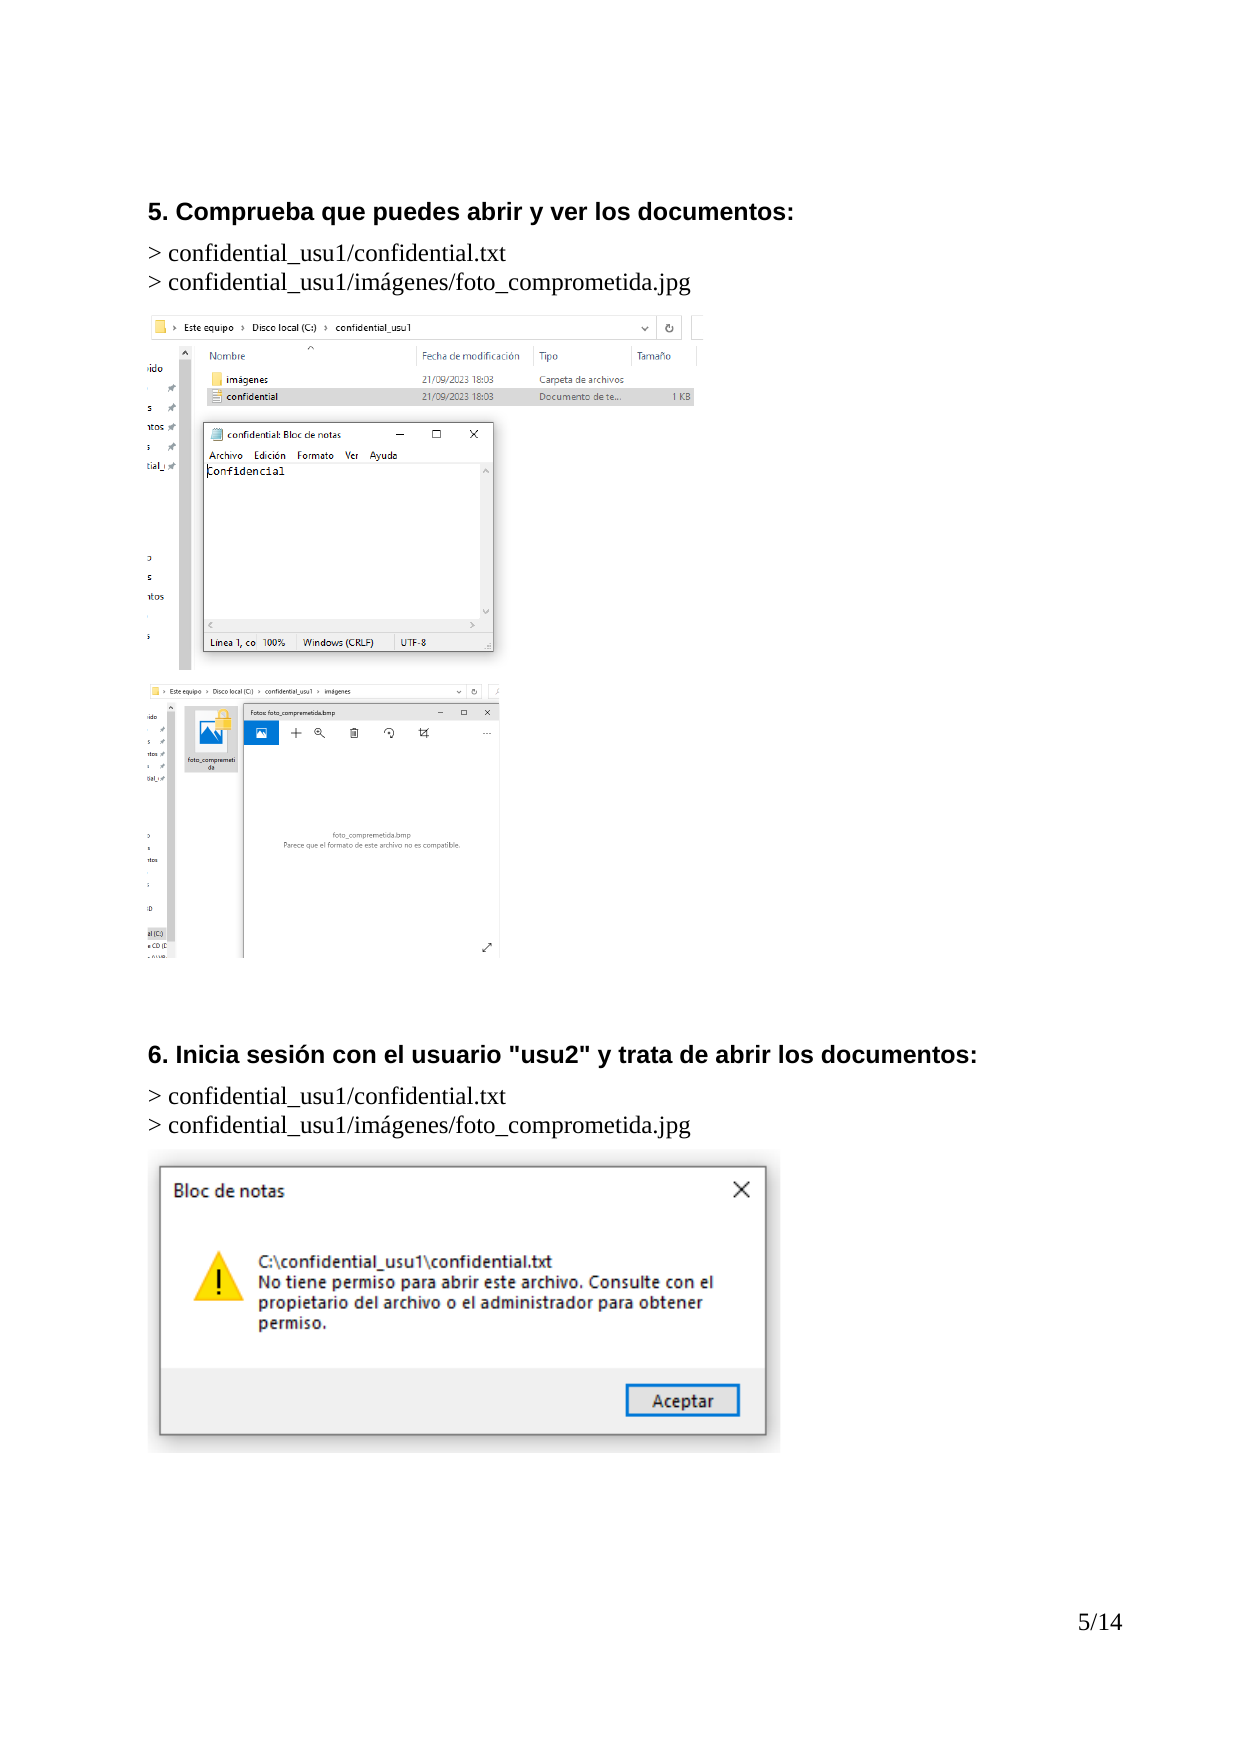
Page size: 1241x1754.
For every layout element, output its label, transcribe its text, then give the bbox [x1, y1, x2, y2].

text > confidential_usu1/imágenes/foto_comprometida.jpg [148, 267, 1122, 296]
picture [147, 1149, 781, 1453]
picture [147, 311, 704, 670]
text > confidential_usu1/confidential.txt [148, 238, 1122, 267]
subtitle 5. Comprueba que puedes abrir y ver los documentos: [148, 197, 1122, 226]
text > confidential_usu1/confidential.txt [148, 1081, 1122, 1110]
subtitle 6. Inicia sesión con el usuario "usu2" y trata de abrir los documentos: [148, 1040, 1122, 1069]
text > confidential_usu1/imágenes/foto_comprometida.jpg [148, 1110, 1122, 1139]
picture [147, 681, 500, 958]
